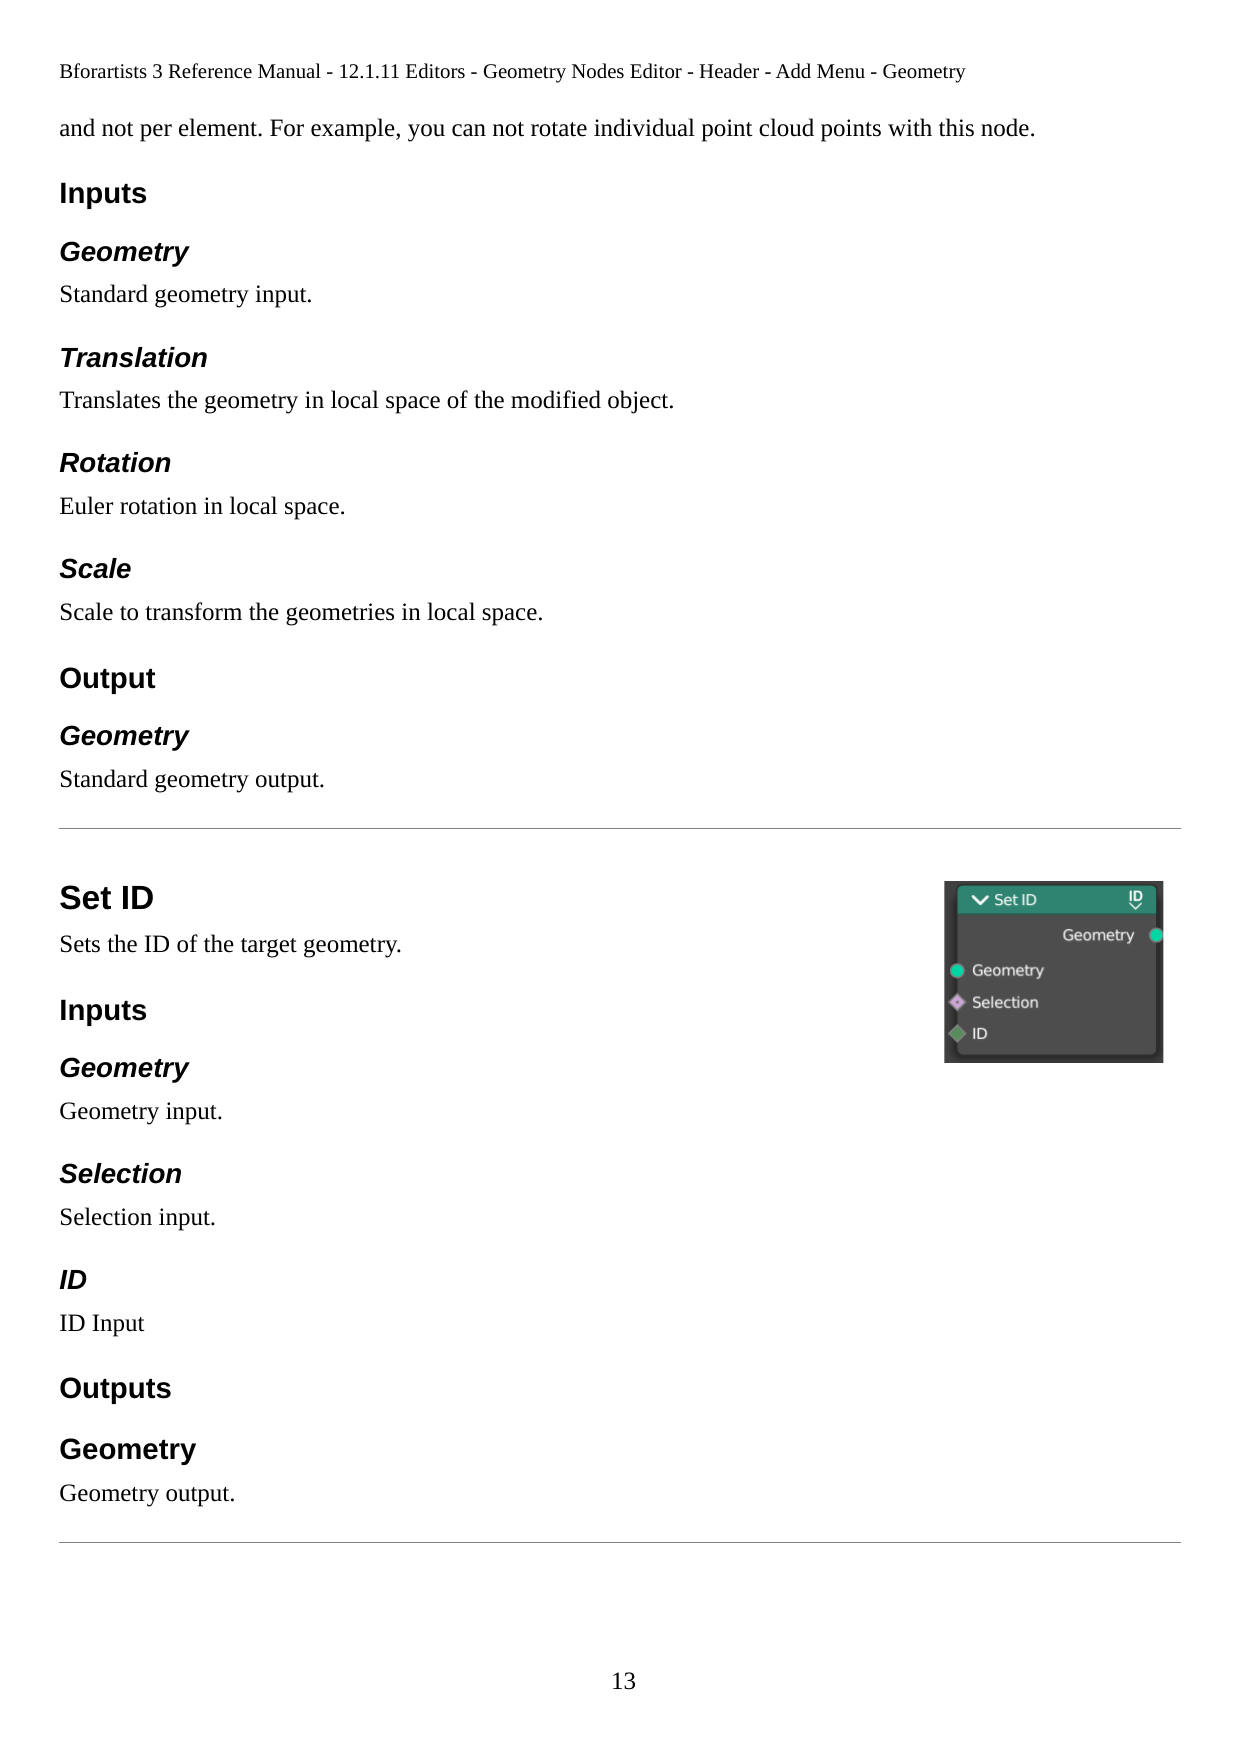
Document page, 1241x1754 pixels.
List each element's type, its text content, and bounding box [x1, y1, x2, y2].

subtitle Scale [59, 553, 1181, 585]
subtitle Inputs [59, 993, 944, 1027]
subtitle Selection [59, 1157, 1181, 1189]
subtitle Outputs [59, 1371, 1181, 1405]
text Geometry output. [59, 1478, 1181, 1507]
subtitle ID [59, 1263, 1181, 1295]
text Geometry input. [59, 1096, 1181, 1125]
subtitle Set ID [59, 878, 1181, 917]
text Euler rotation in local space. [59, 491, 1181, 520]
subtitle Translation [59, 341, 1181, 373]
subtitle Inputs [59, 176, 1181, 210]
subtitle Output [59, 661, 1181, 694]
text Sets the ID of the target geometry. [59, 929, 944, 958]
subtitle Geometry [59, 719, 1181, 751]
subtitle Rotation [59, 447, 1181, 479]
subtitle Geometry [59, 235, 1181, 267]
text Selection input. [59, 1202, 1181, 1231]
subtitle [1164, 993, 1181, 1027]
subtitle Geometry [59, 1052, 1181, 1083]
text Standard geometry output. [59, 764, 1181, 793]
picture [944, 881, 1164, 1063]
subtitle Geometry [59, 1432, 1181, 1466]
text Scale to transform the geometries in local space. [59, 597, 1181, 626]
text and not per element. For example, you can not rotate individual point cloud points with this node. [59, 113, 1181, 141]
text ID Input [59, 1308, 1181, 1337]
text Standard geometry input. [59, 279, 1181, 308]
text Translates the geometry in local space of the modified object. [59, 385, 1181, 414]
